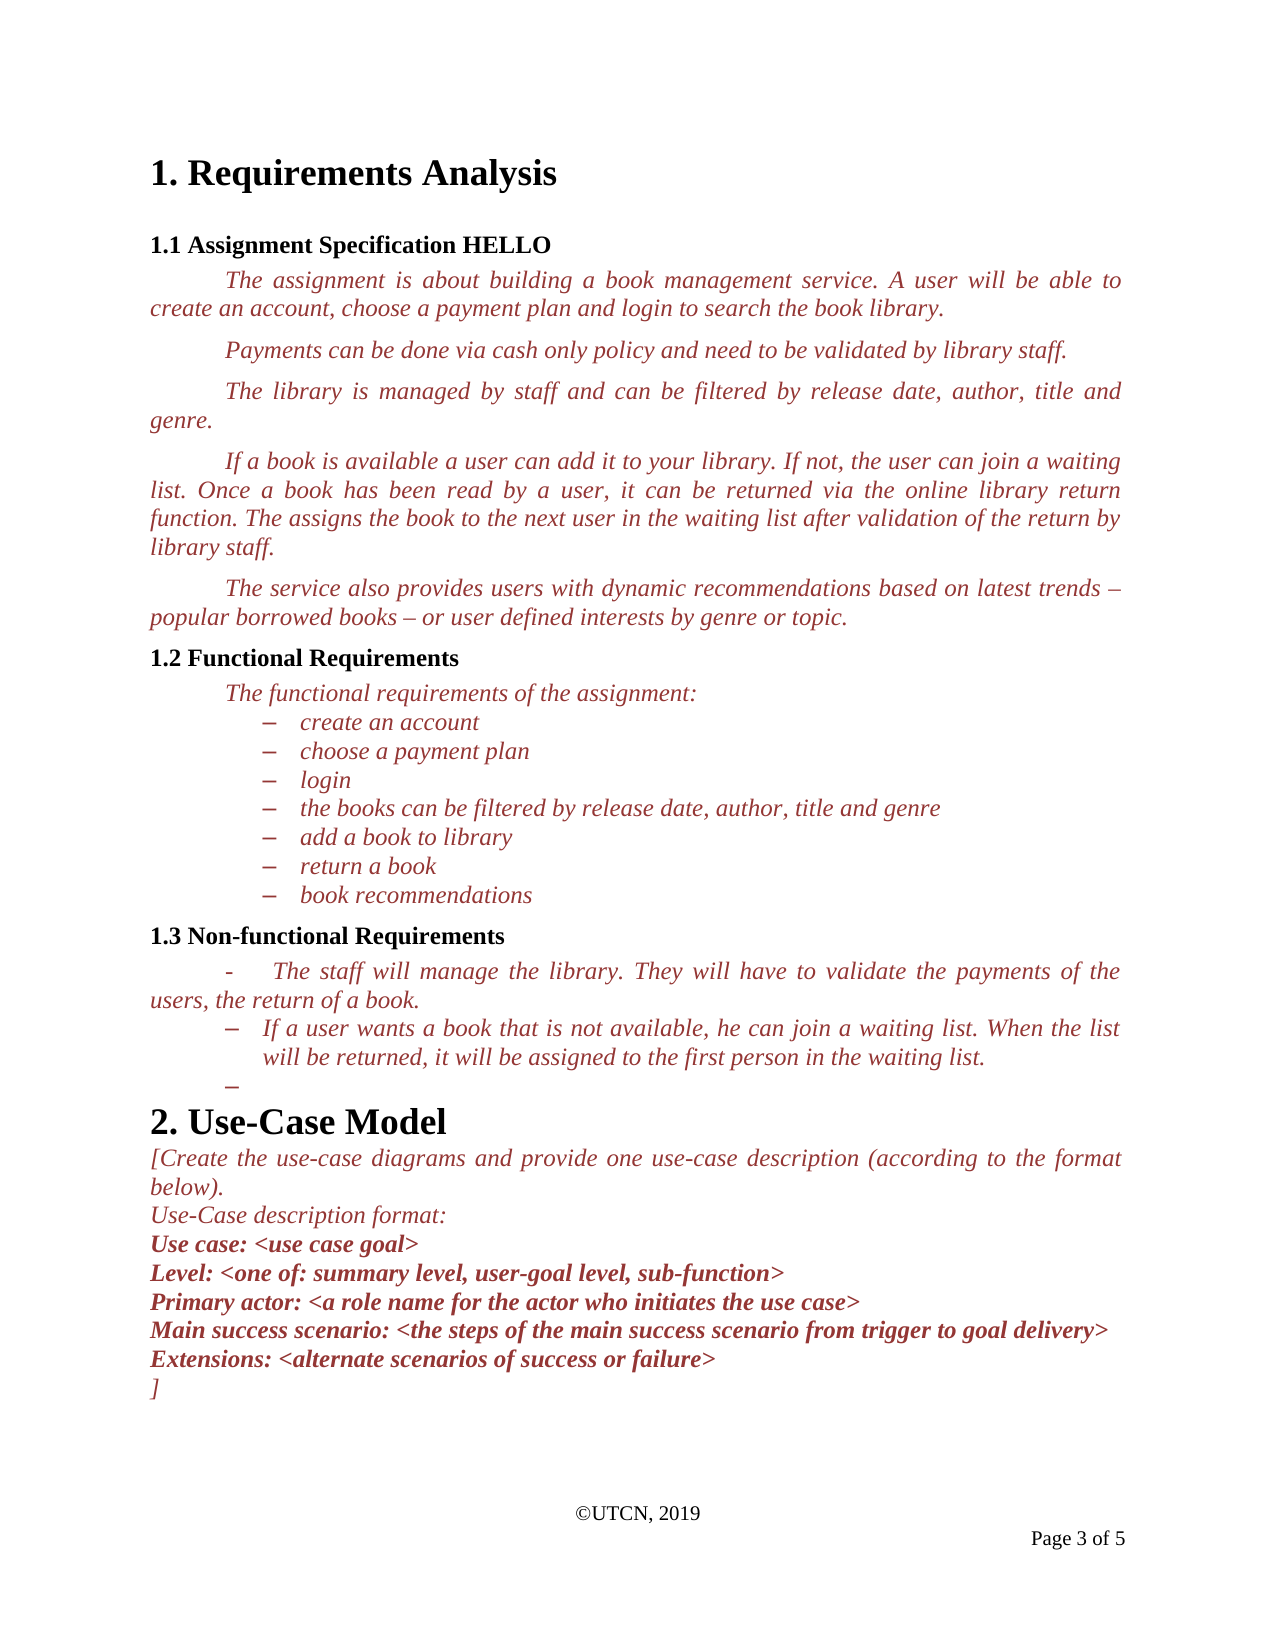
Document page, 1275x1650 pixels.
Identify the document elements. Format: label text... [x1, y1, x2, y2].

title 2. Use-Case Model [150, 1100, 1125, 1143]
title Extensions: <alternate scenarios of success or failure> [150, 1344, 1125, 1373]
title Level: <one of: summary level, user-goal level, sub-function> [150, 1258, 1125, 1287]
list If a user wants a book that is not available, he can join a waiting list. When the list will be returned, it will be assigned to the first person in the waiting list. [225, 1013, 1125, 1071]
text The service also provides users with dynamic recommendations based on latest trends – popular borrowed books – or user defined interests by genre or topic. [150, 573, 1125, 631]
title Use case: <use case goal> [150, 1229, 1125, 1258]
title ] [150, 1373, 1125, 1402]
text - The staff will manage the library. They will have to validate the payments of the users, the return of a book. [150, 956, 1125, 1013]
list add a book to library [262, 822, 1125, 851]
text Use-Case description format: [150, 1200, 1125, 1229]
title 1. Requirements Analysis [150, 150, 1125, 193]
list return a book [262, 851, 1125, 880]
text [Create the use-case diagrams and provide one use-case description (according to the format below). [150, 1143, 1125, 1200]
subtitle Functional Requirements [150, 643, 1125, 672]
list book recommendations [262, 880, 1125, 908]
list the books can be filtered by release date, author, title and genre [262, 793, 1125, 822]
title Primary actor: <a role name for the actor who initiates the use case> [150, 1287, 1125, 1315]
list login [262, 765, 1125, 793]
text The library is managed by staff and can be filtered by release date, author, title and genre. [150, 376, 1125, 433]
text Payments can be done via cash only policy and need to be validated by library staff. [150, 335, 1125, 363]
text If a book is available a user can add it to your library. If not, the user can join a waiting list. Once a book has been read by a user, it can be returned via the online library return function. The assigns the book to the next user in the waiting list after validation of the return by library staff. [150, 446, 1125, 561]
title Main success scenario: <the steps of the main success scenario from trigger to goal delivery> [150, 1315, 1125, 1344]
list choose a payment plan [262, 736, 1125, 765]
subtitle Non-functional Requirements [150, 921, 1125, 950]
text The functional requirements of the assignment: [150, 678, 1125, 707]
subtitle Assignment Specification HELLO [150, 230, 1125, 258]
list create an account [262, 707, 1125, 736]
text The assignment is about building a book management service. A user will be able to create an account, choose a payment plan and login to search the book library. [150, 265, 1125, 322]
